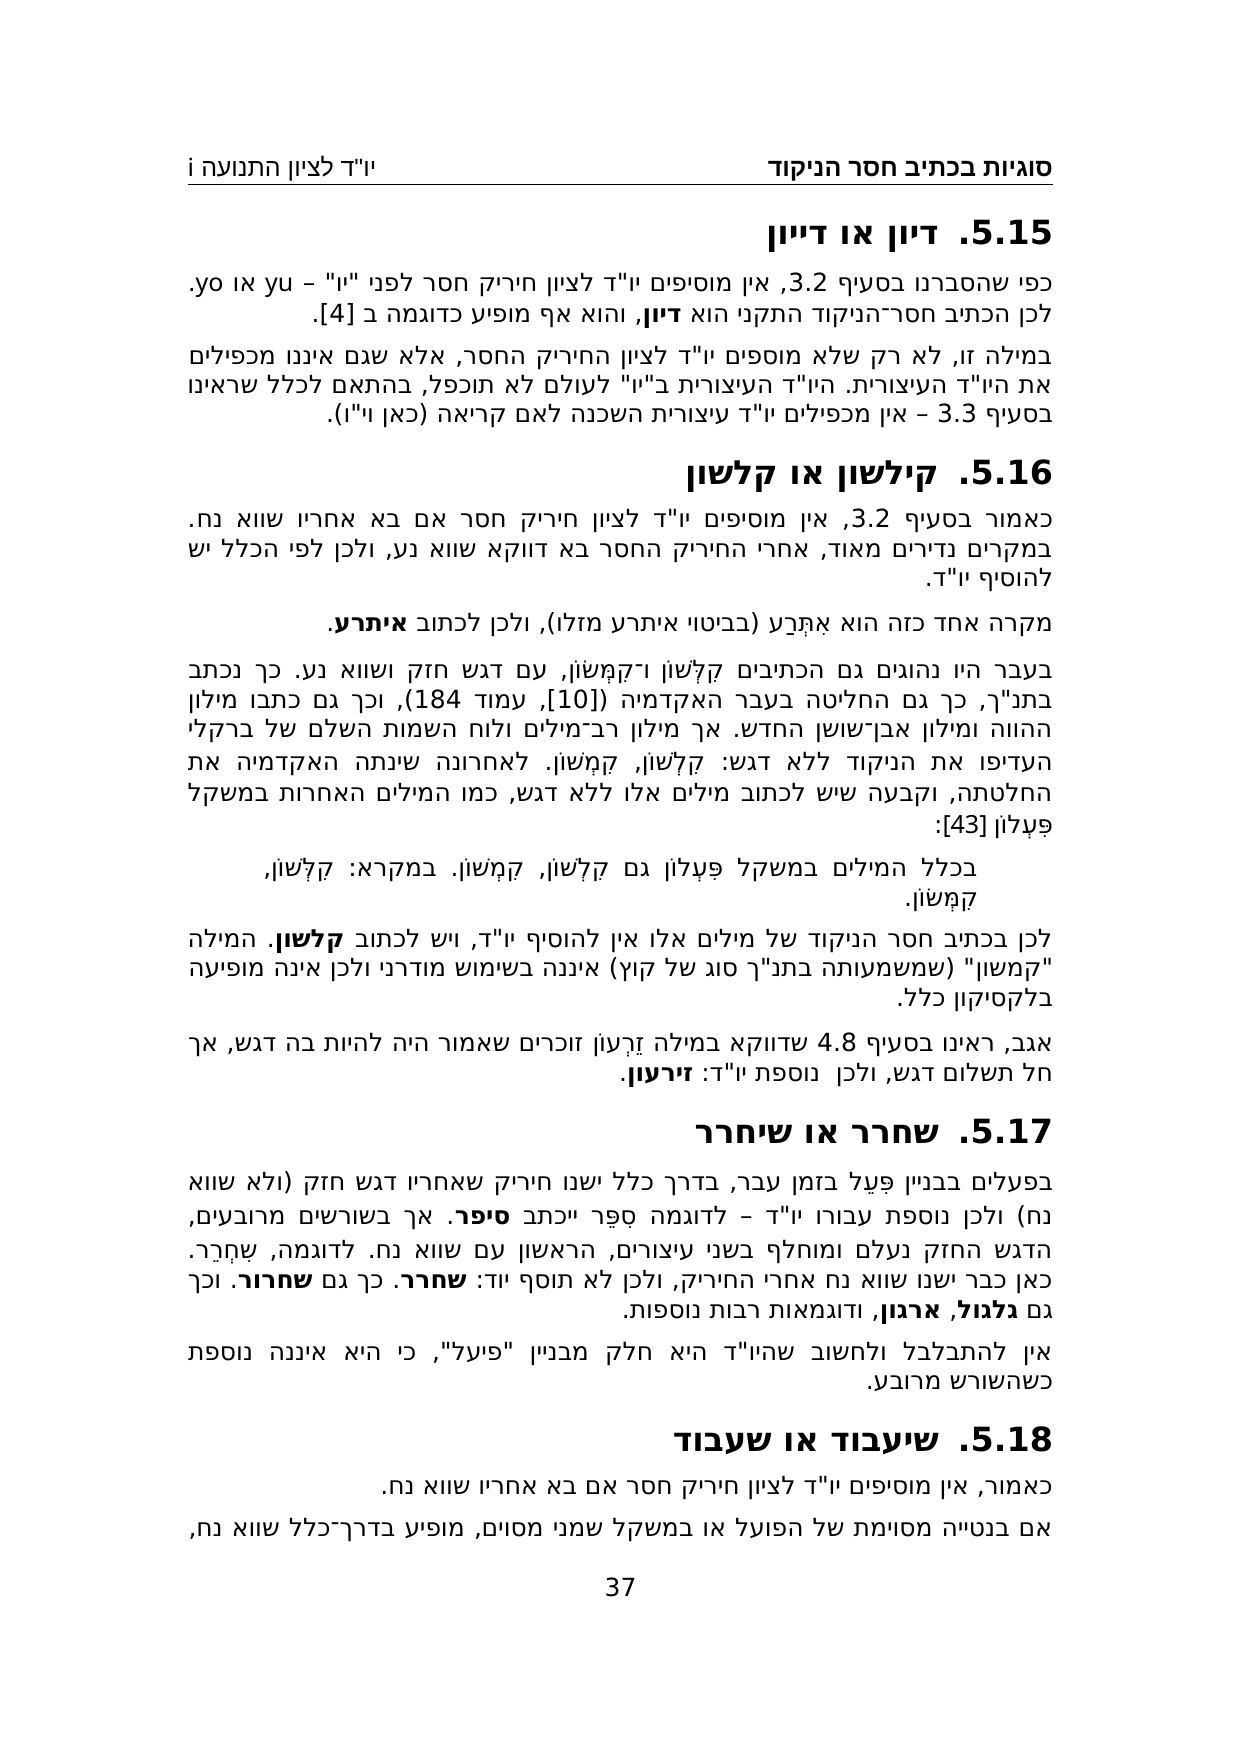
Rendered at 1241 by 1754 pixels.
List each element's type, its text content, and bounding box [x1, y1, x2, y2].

subtitle שיעבוד או שעבוד [187, 1420, 1053, 1459]
text במילה זו, לא רק שלא מוספים יו"ד לציון החיריק החסר, אלא שגם איננו מכפילים את היו"ד העיצורית. היו"ד העיצורית ב"יו" לעולם לא תוכפל, בהתאם לכלל שראינו בסעיף 3.3 – אין מכפילים יו"ד עיצורית השכנה לאם קריאה (כאן וי"ו). [187, 341, 1053, 429]
text בפעלים בבניין פִּעֵל בזמן עבר, בדרך כלל ישנו חיריק שאחריו דגש חזק (ולא שווא נח) ולכן נוספת עבורו יו"ד – לדוגמה סִפֵּר ייכתב סיפר. אך בשורשים מרובעים, הדגש החזק נעלם ומוחלף בשני עיצורים, הראשון עם שווא נח. לדוגמה, שִחְרֵר. כאן כבר ישנו שווא נח אחרי החיריק, ולכן לא תוסף יוד: שחרר. כך גם שחרור. וכך גם גלגול, ארגון, ודוגמאות רבות נוספות. [187, 1164, 1053, 1324]
text לכן בכתיב חסר הניקוד של מילים אלו אין להוסיף יו"ד, ויש לכתוב קלשון. המילה "קמשון" (שמשמעותה בתנ"ך סוג של קוץ) איננה בשימוש מודרני ולכן אינה מופיעה בלקסיקון כלל. [187, 924, 1053, 1012]
text כאמור בסעיף 3.2, אין מוסיפים יו"ד לציון חיריק חסר אם בא אחריו שווא נח. במקרים נדירים מאוד, אחרי החיריק החסר בא דווקא שווא נע, ולכן לפי הכלל יש להוסיף יו"ד. [187, 505, 1053, 592]
text מקרה אחד כזה הוא אִתְּרַע (בביטוי איתרע מזלו), ולכן לכתוב איתרע. [187, 605, 1053, 639]
text אם בנטייה מסוימת של הפועל או במשקל שמני מסוים, מופיע בדרך־כלל שווא נח, אזיי כאשר בשורש ישנן האותיות אל"ף, ה"א, או עי"ן לעתים מחליפים את השווא הנח בחטף־פתח. כפי שמסבירה האקדמיה בסעיף 3.2 של כללי נטיית הפועל [13], לעתים נהוג להשאיר את השווא הנח, לעתים נהוג לכתוב רק עם חטף – ולעתים נהוגים שני הכתיבים: [187, 1513, 1053, 1542]
subtitle קילשון או קלשון [187, 454, 1053, 492]
text בעבר היו נהוגים גם הכתיבים קִלְּשׁוֹן ו־קִמְּשׂוֹן, עם דגש חזק ושווא נע. כך נכתב בתנ"ך, כך גם החליטה בעבר האקדמיה ([10], עמוד 184), וכך גם כתבו מילון ההווה ומילון אבן־שושן החדש. אך מילון רב־מילים ולוח השמות השלם של ברקלי העדיפו את הניקוד ללא דגש: קִלְשׁוֹן, קִמְשׁוֹן. לאחרונה שינתה האקדמיה את החלטתה, וקבעה שיש לכתוב מילים אלו ללא דגש, כמו המילים האחרות במשקל פִּעְלוֹן [43]: [187, 651, 1053, 841]
text אגב, ראינו בסעיף 4.8 שדווקא במילה זֵרְעוֹן זוכרים שאמור היה להיות בה דגש, אך חל תשלום דגש, ולכן נוספת יו"ד: זירעון. [187, 1024, 1053, 1088]
text כפי שהסברנו בסעיף 3.2, אין מוסיפים יו"ד לציון חיריק חסר לפני "יו" – yu או yo. לכן הכתיב חסר־הניקוד התקני הוא דיון, והוא אף מופיע כדוגמה ב [4]. [187, 265, 1053, 328]
text אין להתבלבל ולחשוב שהיו"ד היא חלק מבניין "פיעל", כי היא איננה נוספת כשהשורש מרובע. [187, 1337, 1053, 1395]
text כאמור, אין מוסיפים יו"ד לציון חיריק חסר אם בא אחריו שווא נח. [187, 1471, 1053, 1501]
text בכלל המילים במשקל פִּעְלוֹן גם קִלְשׁוֹן, קִמְשׁוֹן. במקרא: קִלְּשׁוֹן, קִמְּשׂוֹן. [262, 854, 978, 912]
subtitle שחרר או שיחרר [187, 1113, 1053, 1151]
subtitle דיון או דייון [187, 214, 1053, 253]
